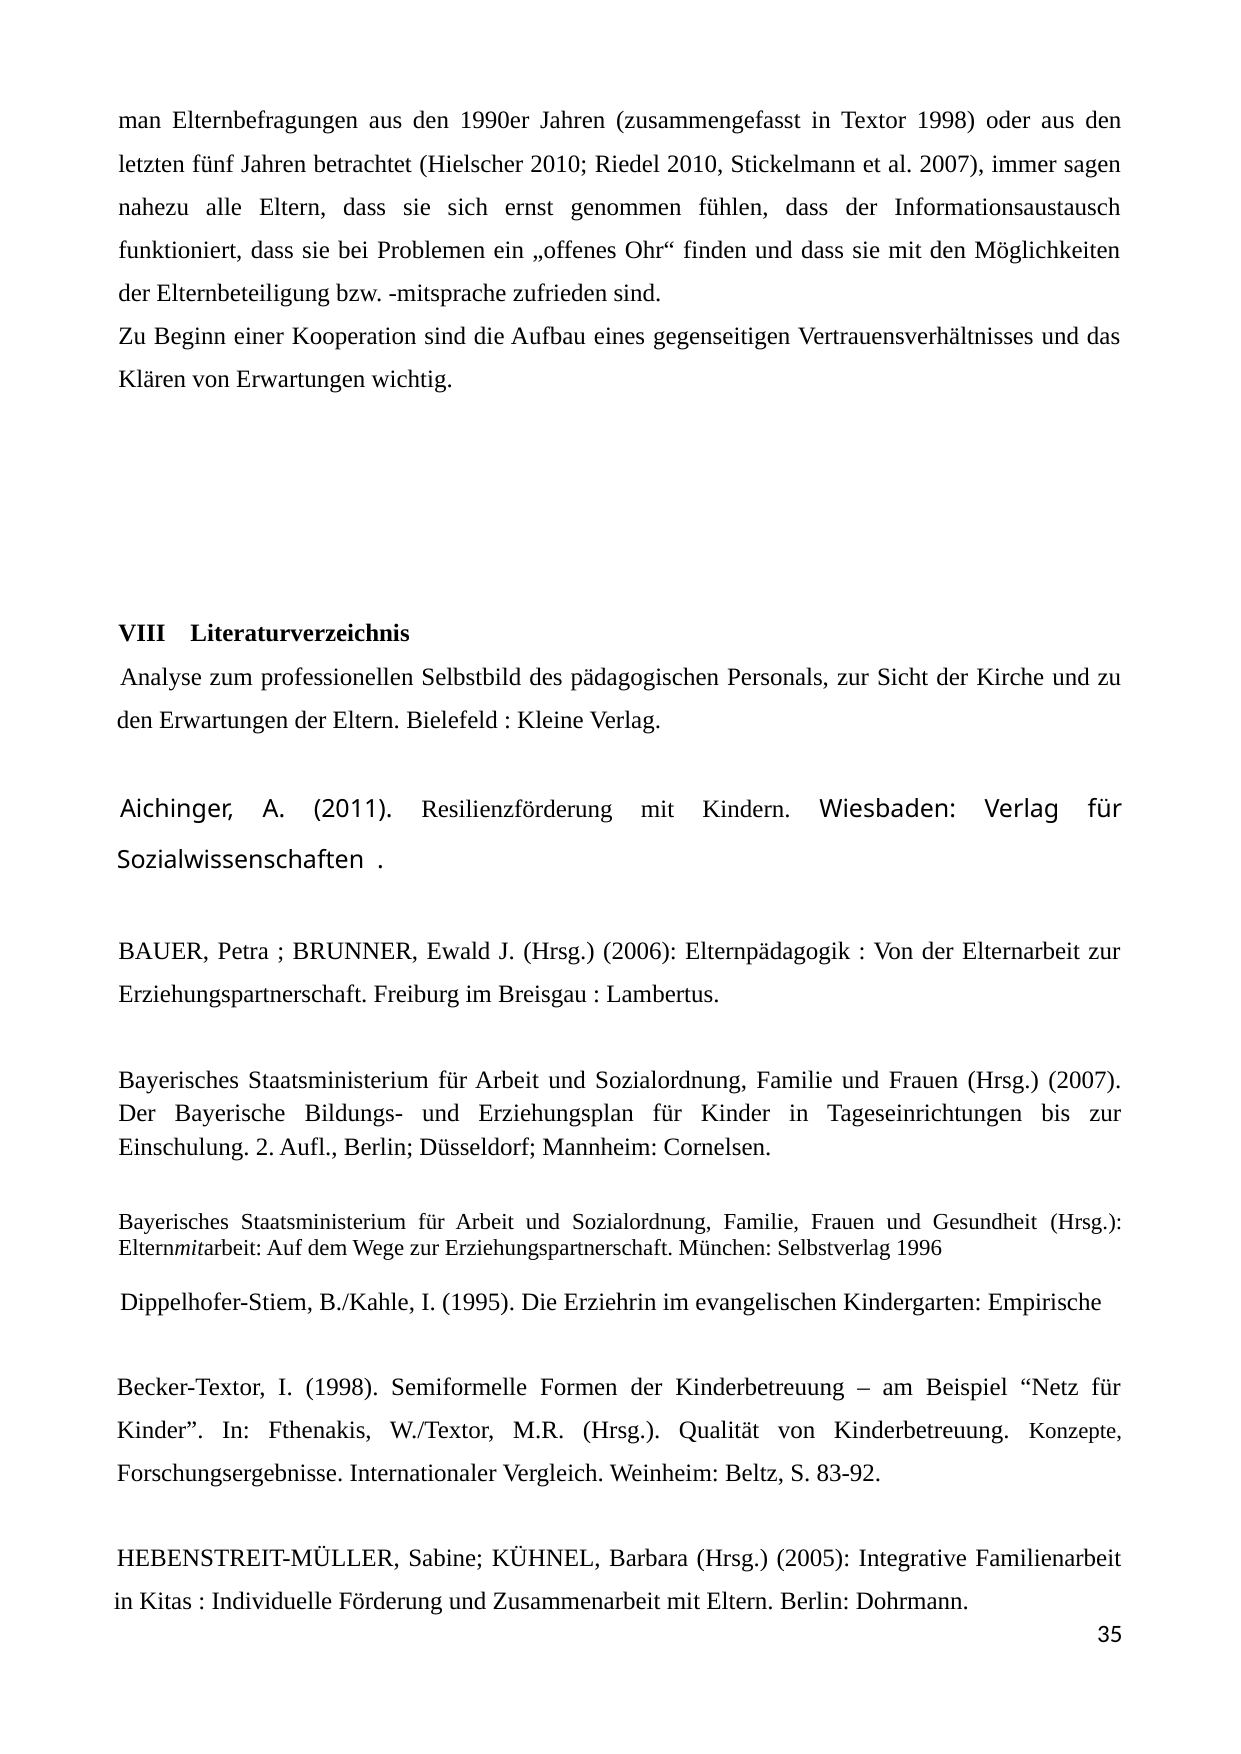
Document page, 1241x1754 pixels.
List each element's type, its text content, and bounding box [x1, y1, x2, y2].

text BAUER, Petra ; BRUNNER, Ewald J. (Hrsg.) (2006): Elternpädagogik : Von der Elternarbeit zur Erziehungspartnerschaft. Freiburg im Breisgau : Lambertus. [118, 936, 1122, 1008]
text VIII Literaturverzeichnis [118, 618, 1122, 647]
text Aichinger, A. (2011). Resilienzförderung mit Kindern. Wiesbaden: Verlag für Sozialwissenschaften . [117, 791, 1122, 876]
text man Elternbefragungen aus den 1990er Jahren (zusammengefasst in Textor 1998) oder aus den letzten fünf Jahren betrachtet (Hielscher 2010; Riedel 2010, Stickelmann et al. 2007), immer sagen nahezu alle Eltern, dass sie sich ernst genommen fühlen, dass der Informationsaustausch funktioniert, dass sie bei Problemen ein „offenes Ohr“ finden und dass sie mit den Möglichkeiten der Elternbeteiligung bzw. -mitsprache zufrieden sind. [118, 106, 1122, 307]
text Becker-Textor, I. (1998). Semiformelle Formen der Kinderbetreuung – am Beispiel “Netz für Kinder”. In: Fthenakis, W./Textor, M.R. (Hrsg.). Qualität von Kinderbetreuung. Konzepte, Forschungsergebnisse. Internationaler Vergleich. Weinheim: Beltz, S. 83-92. [117, 1372, 1122, 1487]
text Bayerisches Staatsministerium für Arbeit und Sozialordnung, Familie und Frauen (Hrsg.) (2007). Der Bayerische Bildungs- und Erziehungsplan für Kinder in Tageseinrichtungen bis zur Einschulung. 2. Aufl., Berlin; Düsseldorf; Mannheim: Cornelsen. [118, 1066, 1122, 1160]
text Dippelhofer-Stiem, B./Kahle, I. (1995). Die Erziehrin im evangelischen Kindergarten: Empirische [117, 1287, 1122, 1316]
text Bayerisches Staatsministerium für Arbeit und Sozialordnung, Familie, Frauen und Gesundheit (Hrsg.): Elternmitarbeit: Auf dem Wege zur Erziehungspartnerschaft. München: Selbstverlag 1996 [118, 1208, 1122, 1260]
text Zu Beginn einer Kooperation sind die Aufbau eines gegenseitigen Vertrauensverhältnisses und das Klären von Erwartungen wichtig. [118, 321, 1122, 393]
text HEBENSTREIT-MÜLLER, Sabine; KÜHNEL, Barbara (Hrsg.) (2005): Integrative Familienarbeit in Kitas : Individuelle Förderung und Zusammenarbeit mit Eltern. Berlin: Dohrmann. [113, 1543, 1122, 1615]
text Analyse zum professionellen Selbstbild des pädagogischen Personals, zur Sicht der Kirche und zu den Erwartungen der Eltern. Bielefeld : Kleine Verlag. [117, 662, 1122, 733]
